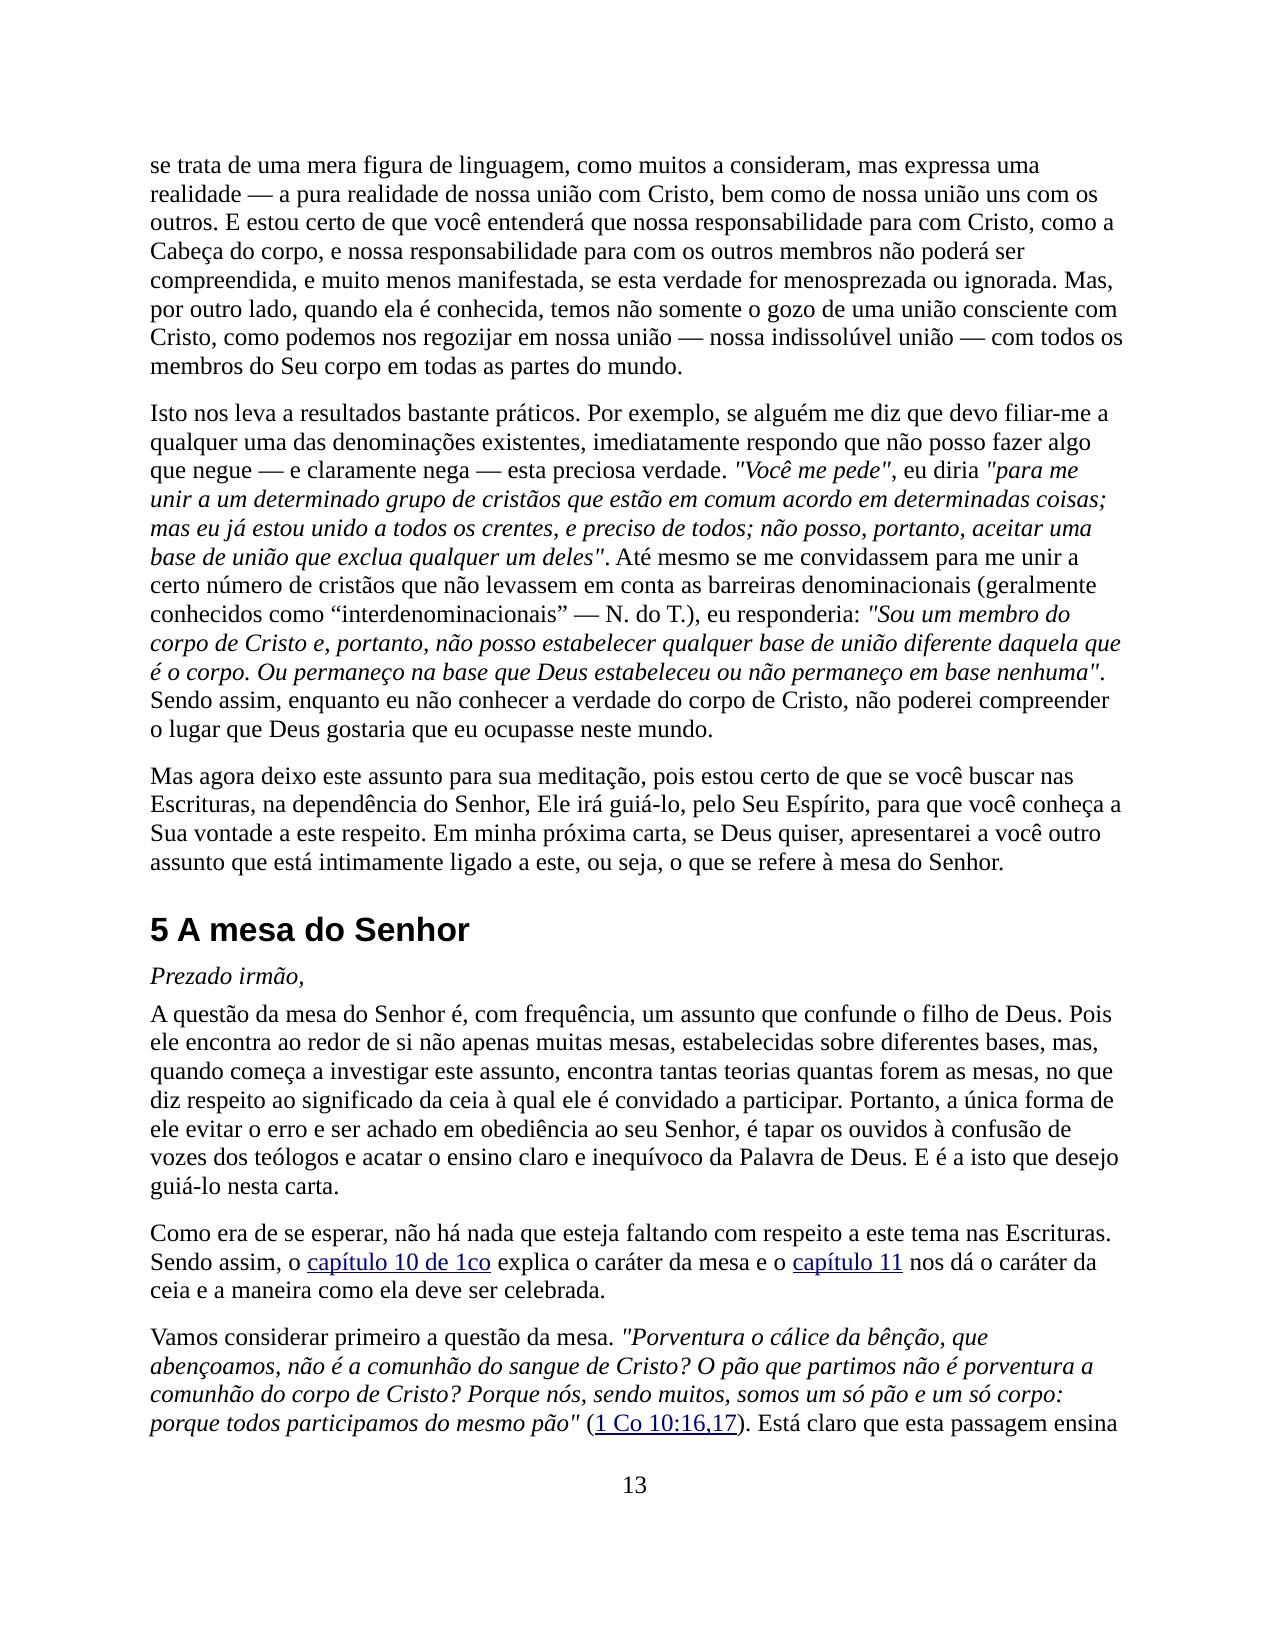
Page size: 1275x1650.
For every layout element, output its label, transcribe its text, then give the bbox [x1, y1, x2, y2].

text A questão da mesa do Senhor é, com frequência, um assunto que confunde o filho de Deus. Pois ele encontra ao redor de si não apenas muitas mesas, estabelecidas sobre diferentes bases, mas, quando começa a investigar este assunto, encontra tantas teorias quantas forem as mesas, no que diz respeito ao significado da ceia à qual ele é convidado a participar. Portanto, a única forma de ele evitar o erro e ser achado em obediência ao seu Senhor, é tapar os ouvidos à confusão de vozes dos teólogos e acatar o ensino claro e inequívoco da Palavra de Deus. E é a isto que desejo guiá-lo nesta carta. [150, 999, 1125, 1200]
text Como era de se esperar, não há nada que esteja faltando com respeito a este tema nas Escrituras. Sendo assim, o capítulo 10 de 1co explica o caráter da mesa e o capítulo 11 nos dá o caráter da ceia e a maneira como ela deve ser celebrada. [150, 1218, 1125, 1304]
text Prezado irmão, [150, 961, 1125, 990]
text se trata de uma mera figura de linguagem, como muitos a consideram, mas expressa uma realidade — a pura realidade de nossa união com Cristo, bem como de nossa união uns com os outros. E estou certo de que você entenderá que nossa responsabilidade para com Cristo, como a Cabeça do corpo, e nossa responsabilidade para com os outros membros não poderá ser compreendida, e muito menos manifestada, se esta verdade for menosprezada ou ignorada. Mas, por outro lado, quando ela é conhecida, temos não somente o gozo de uma união consciente com Cristo, como podemos nos regozijar em nossa união — nossa indissolúvel união — com todos os membros do Seu corpo em todas as partes do mundo. [150, 150, 1125, 380]
subtitle 5 A mesa do Senhor [150, 910, 1125, 948]
text Vamos considerar primeiro a questão da mesa. "Porventura o cálice da bênção, que abençoamos, não é a comunhão do sangue de Cristo? O pão que partimos não é porventura a comunhão do corpo de Cristo? Porque nós, sendo muitos, somos um só pão e um só corpo: porque todos participamos do mesmo pão" (1 Co 10:16,17). Está claro que esta passagem ensina [150, 1322, 1125, 1437]
text Isto nos leva a resultados bastante práticos. Por exemplo, se alguém me diz que devo filiar-me a qualquer uma das denominações existentes, imediatamente respondo que não posso fazer algo que negue — e claramente nega — esta preciosa verdade. "Você me pede", eu diria "para me unir a um determinado grupo de cristãos que estão em comum acordo em determinadas coisas; mas eu já estou unido a todos os crentes, e preciso de todos; não posso, portanto, aceitar uma base de união que exclua qualquer um deles". Até mesmo se me convidassem para me unir a certo número de cristãos que não levassem em conta as barreiras denominacionais (geralmente conhecidos como “interdenominacionais” — N. do T.), eu responderia: "Sou um membro do corpo de Cristo e, portanto, não posso estabelecer qualquer base de união diferente daquela que é o corpo. Ou permaneço na base que Deus estabeleceu ou não permaneço em base nenhuma". Sendo assim, enquanto eu não conhecer a verdade do corpo de Cristo, não poderei compreender o lugar que Deus gostaria que eu ocupasse neste mundo. [150, 398, 1125, 743]
text Mas agora deixo este assunto para sua meditação, pois estou certo de que se você buscar nas Escrituras, na dependência do Senhor, Ele irá guiá-lo, pelo Seu Espírito, para que você conheça a Sua vontade a este respeito. Em minha próxima carta, se Deus quiser, apresentarei a você outro assunto que está intimamente ligado a este, ou seja, o que se refere à mesa do Senhor. [150, 761, 1125, 876]
